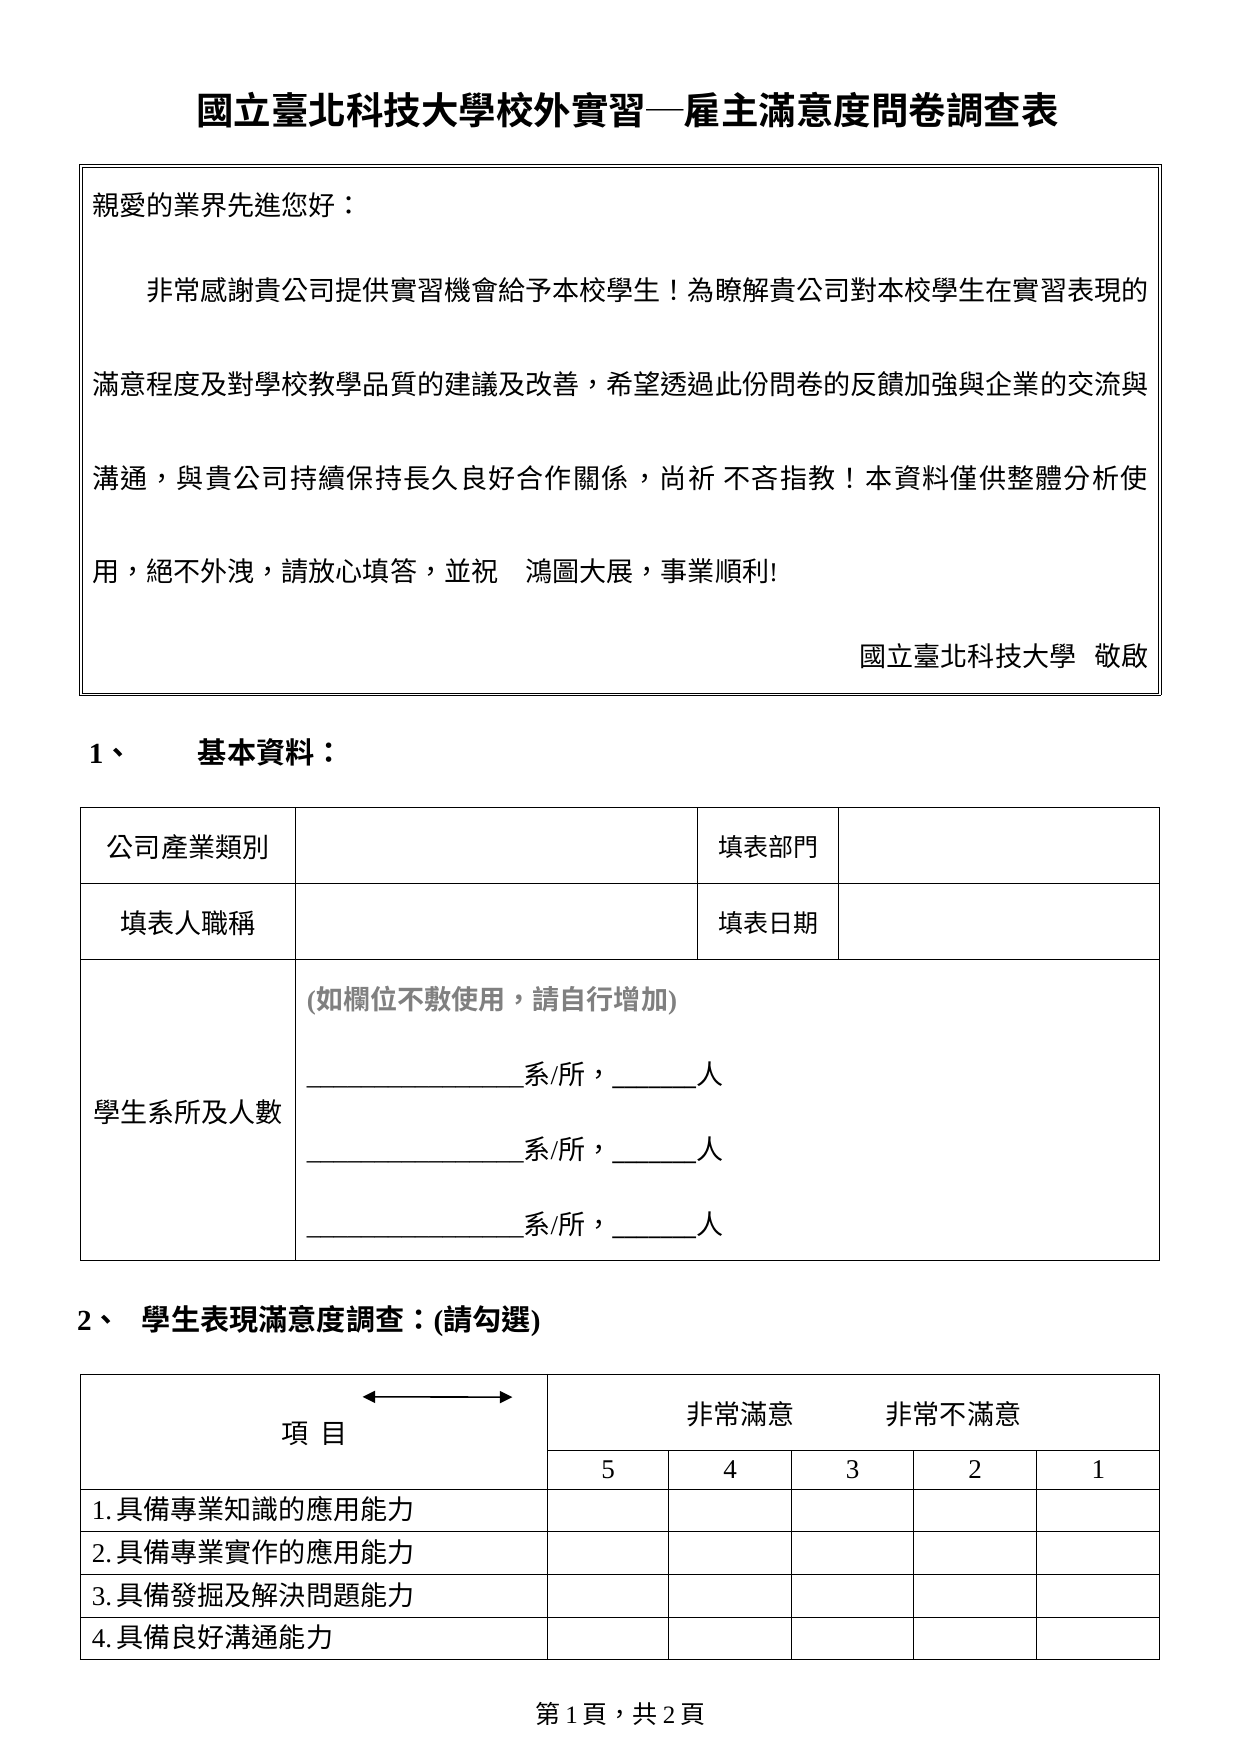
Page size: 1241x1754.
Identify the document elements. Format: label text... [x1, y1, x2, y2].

table_cell 具備專業知識的應用能力 [81, 1490, 547, 1531]
table_cell [914, 1618, 1036, 1659]
table_cell 1 [1037, 1451, 1159, 1488]
table_cell 填表人職稱 [81, 884, 295, 959]
table_cell 5 [548, 1451, 668, 1488]
table_cell 學生表現滿意度調查：(請勾選) [80, 1261, 1160, 1374]
table_cell 填表日期 [698, 884, 838, 959]
table_cell [1037, 1490, 1159, 1531]
table_header 公司產業類別 [81, 808, 295, 883]
table_cell [1037, 1618, 1159, 1659]
table_cell [1037, 1575, 1159, 1617]
table_cell [792, 1532, 913, 1574]
table_cell (如欄位不敷使用，請自行增加) ________________系/所，_______人 ________________系/所，_______人 ________________系/所，_______人 [296, 960, 1159, 1260]
table_cell [548, 1575, 668, 1617]
table_cell [669, 1490, 791, 1531]
table_cell [669, 1532, 791, 1574]
table_cell [669, 1575, 791, 1617]
table_cell [839, 884, 1159, 959]
table_cell 4 [669, 1451, 791, 1488]
table_cell [1037, 1532, 1159, 1574]
table_cell 2 [914, 1451, 1036, 1488]
table_cell 具備良好溝通能力 [81, 1618, 547, 1659]
table_cell [548, 1490, 668, 1531]
table_cell 3 [792, 1451, 913, 1488]
table_cell 具備專業實作的應用能力 [81, 1532, 547, 1574]
table_cell [792, 1575, 913, 1617]
table_cell [669, 1618, 791, 1659]
table_cell 非常滿意 非常不滿意 [548, 1375, 1159, 1450]
table_cell [548, 1532, 668, 1574]
table_cell [296, 884, 697, 959]
table_cell 具備發掘及解決問題能力 [81, 1575, 547, 1617]
table_header [839, 808, 1159, 883]
table_cell 項 目 [81, 1375, 547, 1488]
table_header 填表部門 [698, 808, 838, 883]
table_cell [792, 1618, 913, 1659]
table_cell [792, 1490, 913, 1531]
table_cell [914, 1575, 1036, 1617]
table_cell 學生系所及人數 [81, 960, 295, 1260]
text 國立臺北科技大學校外實習─雇主滿意度問卷調查表 [162, 71, 1092, 146]
table_header [296, 808, 697, 883]
list 基本資料： [89, 713, 1092, 788]
table_cell [914, 1532, 1036, 1574]
table_cell [914, 1490, 1036, 1531]
table_header 親愛的業界先進您好： 非常感謝貴公司提供實習機會給予本校學生！為瞭解貴公司對本校學生在實習表現的滿意程度及對學校教學品質的建議及改善，希望透過此份問卷的反饋加強與企業的交流與溝通，與貴公司持續保持長久良好合作關係，尚祈 不吝指教！本資料僅供整體分析使用，絕不外洩，請放心填答，並祝 鴻圖大展，事業順利! 國立臺北科技大學 敬啟 [83, 168, 1158, 692]
table_cell [548, 1618, 668, 1659]
